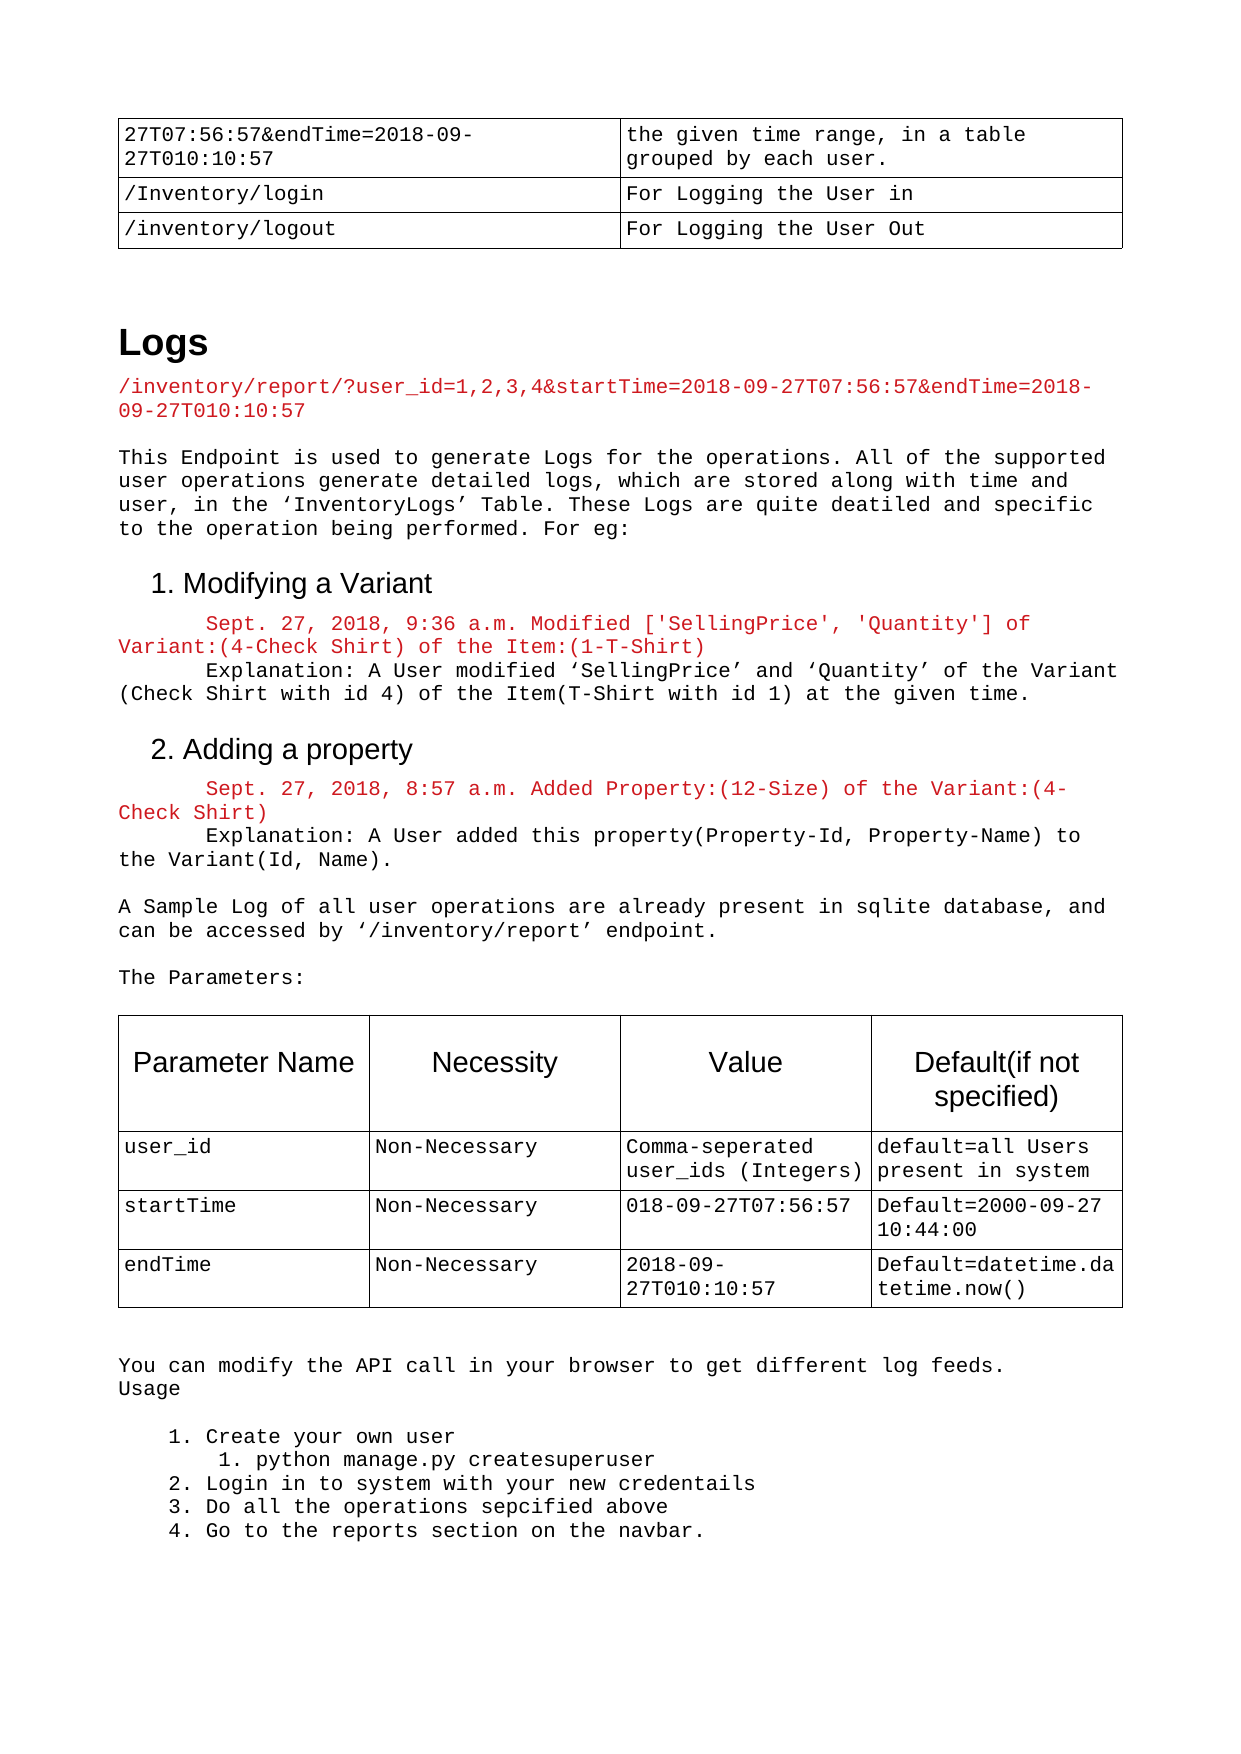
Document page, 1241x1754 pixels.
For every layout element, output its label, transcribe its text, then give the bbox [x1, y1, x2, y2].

table_cell 27T07:56:57&endTime=2018-09-27T010:10:57 [119, 119, 620, 177]
subtitle Logs [118, 320, 1122, 363]
table_cell endTime [119, 1250, 369, 1307]
text 2. Login in to system with your new credentails [118, 1473, 1122, 1497]
table_cell For Logging the User in [621, 178, 1122, 212]
text 3. Do all the operations sepcified above [118, 1497, 1122, 1520]
text Explanation: A User added this property(Property-Id, Property-Name) to the Variant(Id, Name). [118, 825, 1122, 873]
table_cell /inventory/logout [119, 213, 620, 247]
table_cell /Inventory/login [119, 178, 620, 212]
text Usage [118, 1378, 1122, 1402]
table_cell 018-09-27T07:56:57 [621, 1191, 871, 1248]
table_cell default=all Users present in system [872, 1132, 1122, 1189]
text Explanation: A User modified ‘SellingPrice’ and ‘Quantity’ of the Variant (Check Shirt with id 4) of the Item(T-Shirt with id 1) at the given time. [118, 660, 1122, 707]
text 1. Create your own user [118, 1426, 1122, 1449]
table_cell Default=2000-09-27 10:44:00 [872, 1191, 1122, 1248]
text This Endpoint is used to generate Logs for the operations. All of the supported user operations generate detailed logs, which are stored along with time and user, in the ‘InventoryLogs’ Table. These Logs are quite deatiled and specific to the operation being performed. For eg: [118, 447, 1122, 541]
text /inventory/report/?user_id=1,2,3,4&startTime=2018-09-27T07:56:57&endTime=2018-09-27T010:10:57 [118, 376, 1122, 423]
text 4. Go to the reports section on the navbar. [118, 1520, 1122, 1544]
table_cell For Logging the User Out [621, 213, 1122, 247]
table_cell Non-Necessary [370, 1132, 620, 1189]
text You can modify the API call in your browser to get different log feeds. [118, 1355, 1122, 1378]
text A Sample Log of all user operations are already present in sqlite database, and can be accessed by ‘/inventory/report’ endpoint. [118, 896, 1122, 944]
table_cell startTime [119, 1191, 369, 1248]
table_cell Non-Necessary [370, 1250, 620, 1307]
table_cell user_id [119, 1132, 369, 1189]
table_cell 2018-09-27T010:10:57 [621, 1250, 871, 1307]
text 1. python manage.py createsuperuser [118, 1449, 1122, 1473]
table_cell Non-Necessary [370, 1191, 620, 1248]
subtitle 2. Adding a property [118, 732, 1122, 766]
table_header Necessity [370, 1016, 620, 1131]
table_header Value [621, 1016, 871, 1131]
text Sept. 27, 2018, 9:36 a.m. Modified ['SellingPrice', 'Quantity'] of Variant:(4-Check Shirt) of the Item:(1-T-Shirt) [118, 612, 1122, 660]
text The Parameters: [118, 967, 1122, 991]
table_cell the given time range, in a table grouped by each user. [621, 119, 1122, 177]
table_cell Default=datetime.datetime.now() [872, 1250, 1122, 1307]
text Sept. 27, 2018, 8:57 a.m. Added Property:(12-Size) of the Variant:(4-Check Shirt) [118, 778, 1122, 825]
table_cell Comma-seperated user_ids (Integers) [621, 1132, 871, 1189]
table_header Default(if not specified) [872, 1016, 1122, 1131]
subtitle 1. Modifying a Variant [118, 566, 1122, 600]
table_header Parameter Name [119, 1016, 369, 1131]
